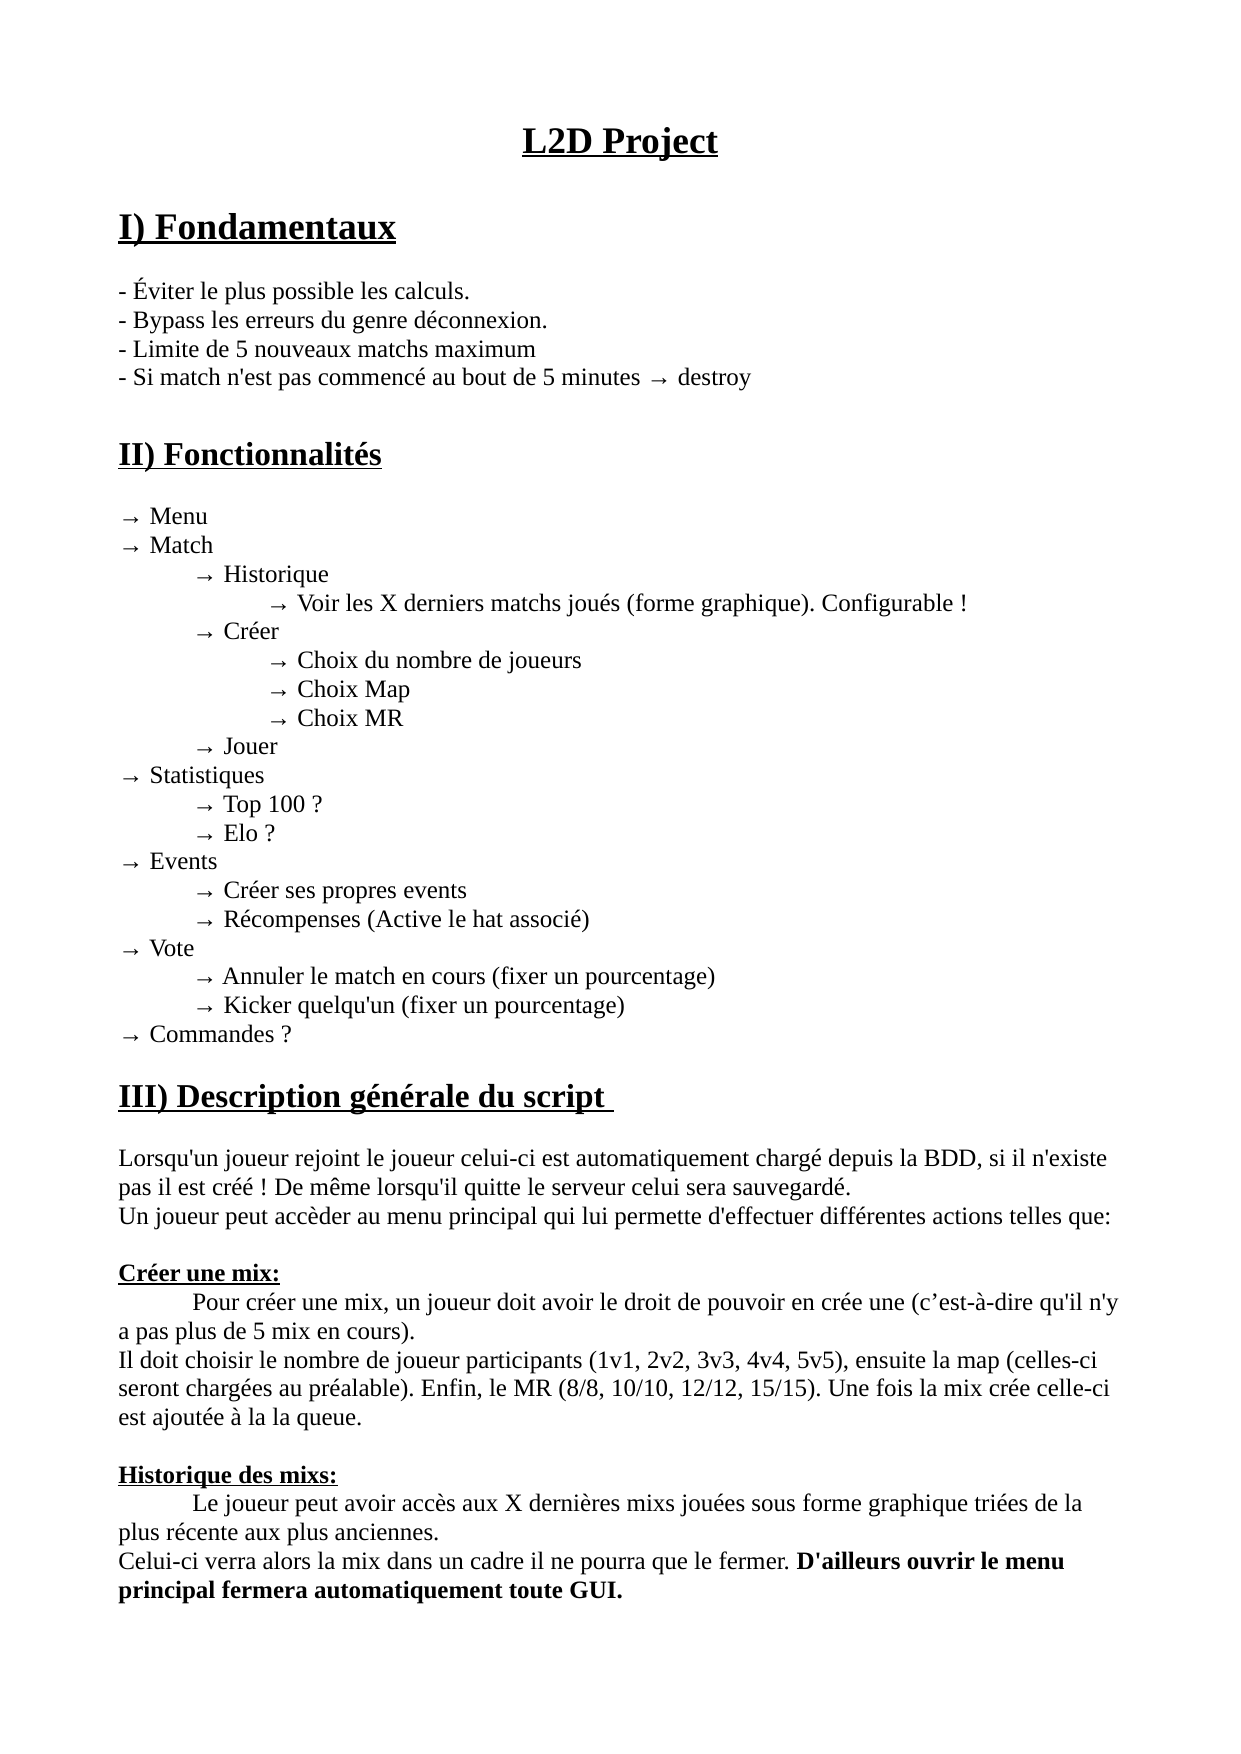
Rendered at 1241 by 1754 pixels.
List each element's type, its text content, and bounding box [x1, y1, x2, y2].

text → Annuler le match en cours (fixer un pourcentage) [118, 961, 1122, 990]
text → Vote [118, 933, 1122, 961]
text - Si match n'est pas commencé au bout de 5 minutes → destroy [118, 362, 1122, 391]
text → Top 100 ? [118, 789, 1122, 818]
text → Choix Map [118, 674, 1122, 703]
text II) Fonctionnalités [118, 434, 1122, 473]
text - Bypass les erreurs du genre déconnexion. [118, 305, 1122, 334]
text → Match [118, 530, 1122, 559]
text → Créer ses propres events [118, 875, 1122, 904]
text Il doit choisir le nombre de joueur participants (1v1, 2v2, 3v3, 4v4, 5v5), ensuite la map (celles-ci seront chargées au préalable). Enfin, le MR (8/8, 10/10, 12/12, 15/15). Une fois la mix crée celle-ci est ajoutée à la la queue. [118, 1345, 1122, 1431]
text → Voir les X derniers matchs joués (forme graphique). Configurable ! [118, 588, 1122, 616]
text Créer une mix: [118, 1258, 1122, 1287]
text - Limite de 5 nouveaux matchs maximum [118, 334, 1122, 362]
text Un joueur peut accèder au menu principal qui lui permette d'effectuer différentes actions telles que: [118, 1201, 1122, 1230]
text I) Fondamentaux [118, 204, 1122, 247]
text Celui-ci verra alors la mix dans un cadre il ne pourra que le fermer. D'ailleurs ouvrir le menu principal fermera automatiquement toute GUI. [118, 1546, 1122, 1603]
text → Choix du nombre de joueurs [118, 645, 1122, 674]
text → Jouer [118, 731, 1122, 760]
text → Historique [118, 559, 1122, 588]
text Lorsqu'un joueur rejoint le joueur celui-ci est automatiquement chargé depuis la BDD, si il n'existe pas il est créé ! De même lorsqu'il quitte le serveur celui sera sauvegardé. [118, 1143, 1122, 1201]
text → Créer [118, 616, 1122, 645]
text III) Description générale du script [118, 1076, 1122, 1115]
text → Menu [118, 501, 1122, 530]
text → Kicker quelqu'un (fixer un pourcentage) [118, 990, 1122, 1019]
text - Éviter le plus possible les calculs. [118, 276, 1122, 305]
text Le joueur peut avoir accès aux X dernières mixs jouées sous forme graphique triées de la plus récente aux plus anciennes. [118, 1488, 1122, 1546]
text → Récompenses (Active le hat associé) [118, 904, 1122, 933]
text → Choix MR [118, 703, 1122, 731]
text → Statistiques [118, 760, 1122, 789]
text → Commandes ? [118, 1019, 1122, 1048]
text L2D Project [118, 118, 1122, 161]
text Historique des mixs: [118, 1460, 1122, 1488]
text → Events [118, 846, 1122, 875]
text Pour créer une mix, un joueur doit avoir le droit de pouvoir en crée une (c’est-à-dire qu'il n'y a pas plus de 5 mix en cours). [118, 1287, 1122, 1345]
text → Elo ? [118, 818, 1122, 846]
